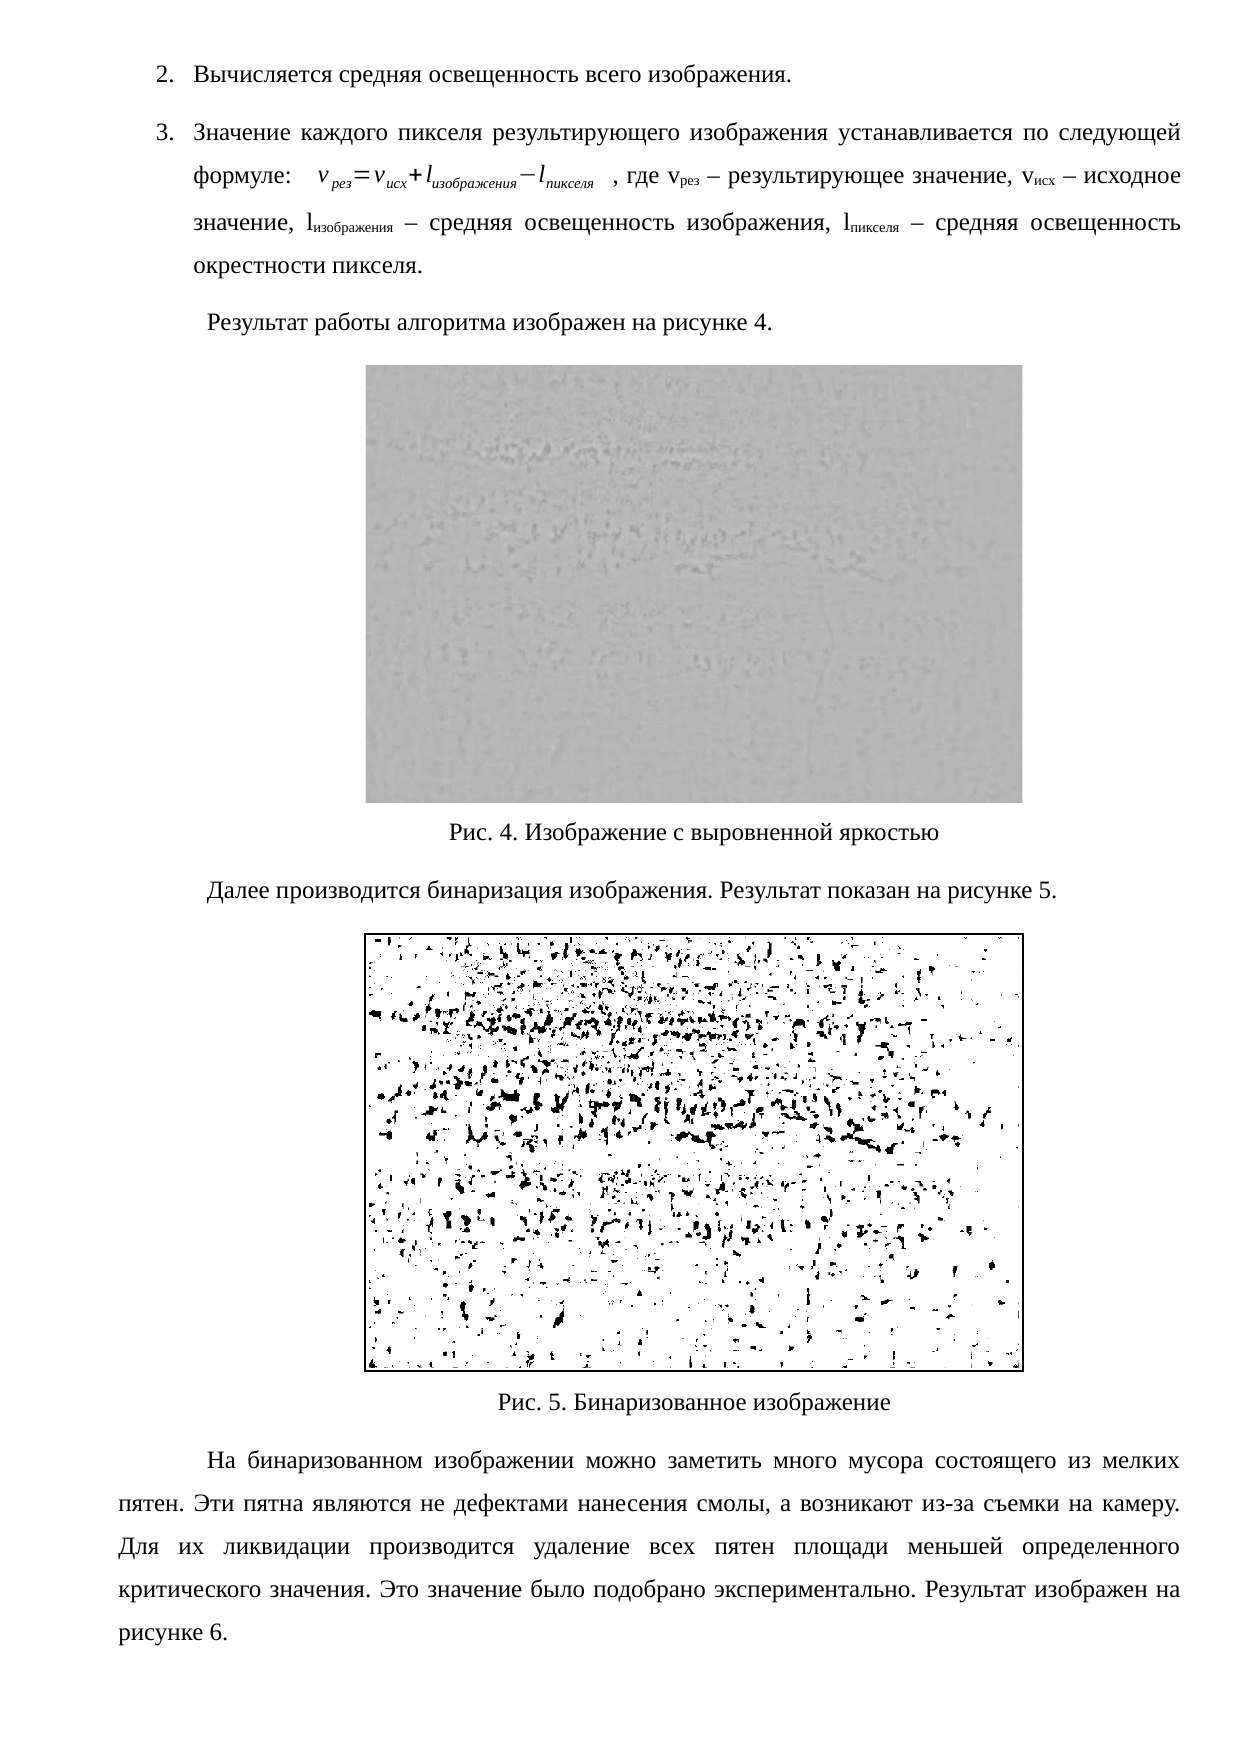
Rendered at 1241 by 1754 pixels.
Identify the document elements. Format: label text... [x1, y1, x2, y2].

text Рис. 4. Изображение с выровненной яркостью [118, 817, 1181, 846]
text На бинаризованном изображении можно заметить много мусора состоящего из мелких пятен. Эти пятна являются не дефектами нанесения смолы, а возникают из-за съемки на камеру. Для их ликвидации производится удаление всех пятен площади меньшей определенного критического значения. Это значение было подобрано экспериментально. Результат изображен на рисунке 6. [118, 1445, 1181, 1646]
picture [369, 937, 1019, 1368]
text Далее производится бинаризация изображения. Результат показан на рисунке 5. [118, 875, 1181, 904]
picture [365, 365, 1023, 803]
list Значение каждого пикселя результирующего изображения устанавливается по следующей формуле: , где vрез – результирующее значение, vисх – исходное значение, lизображения – средняя освещенность изображения, lпикселя – средняя освещенность окрестности пикселя. [156, 117, 1181, 278]
text Рис. 5. Бинаризованное изображение [118, 1387, 1181, 1416]
text Результат работы алгоритма изображен на рисунке 4. [118, 307, 1181, 336]
list Вычисляется средняя освещенность всего изображения. [156, 59, 1181, 88]
